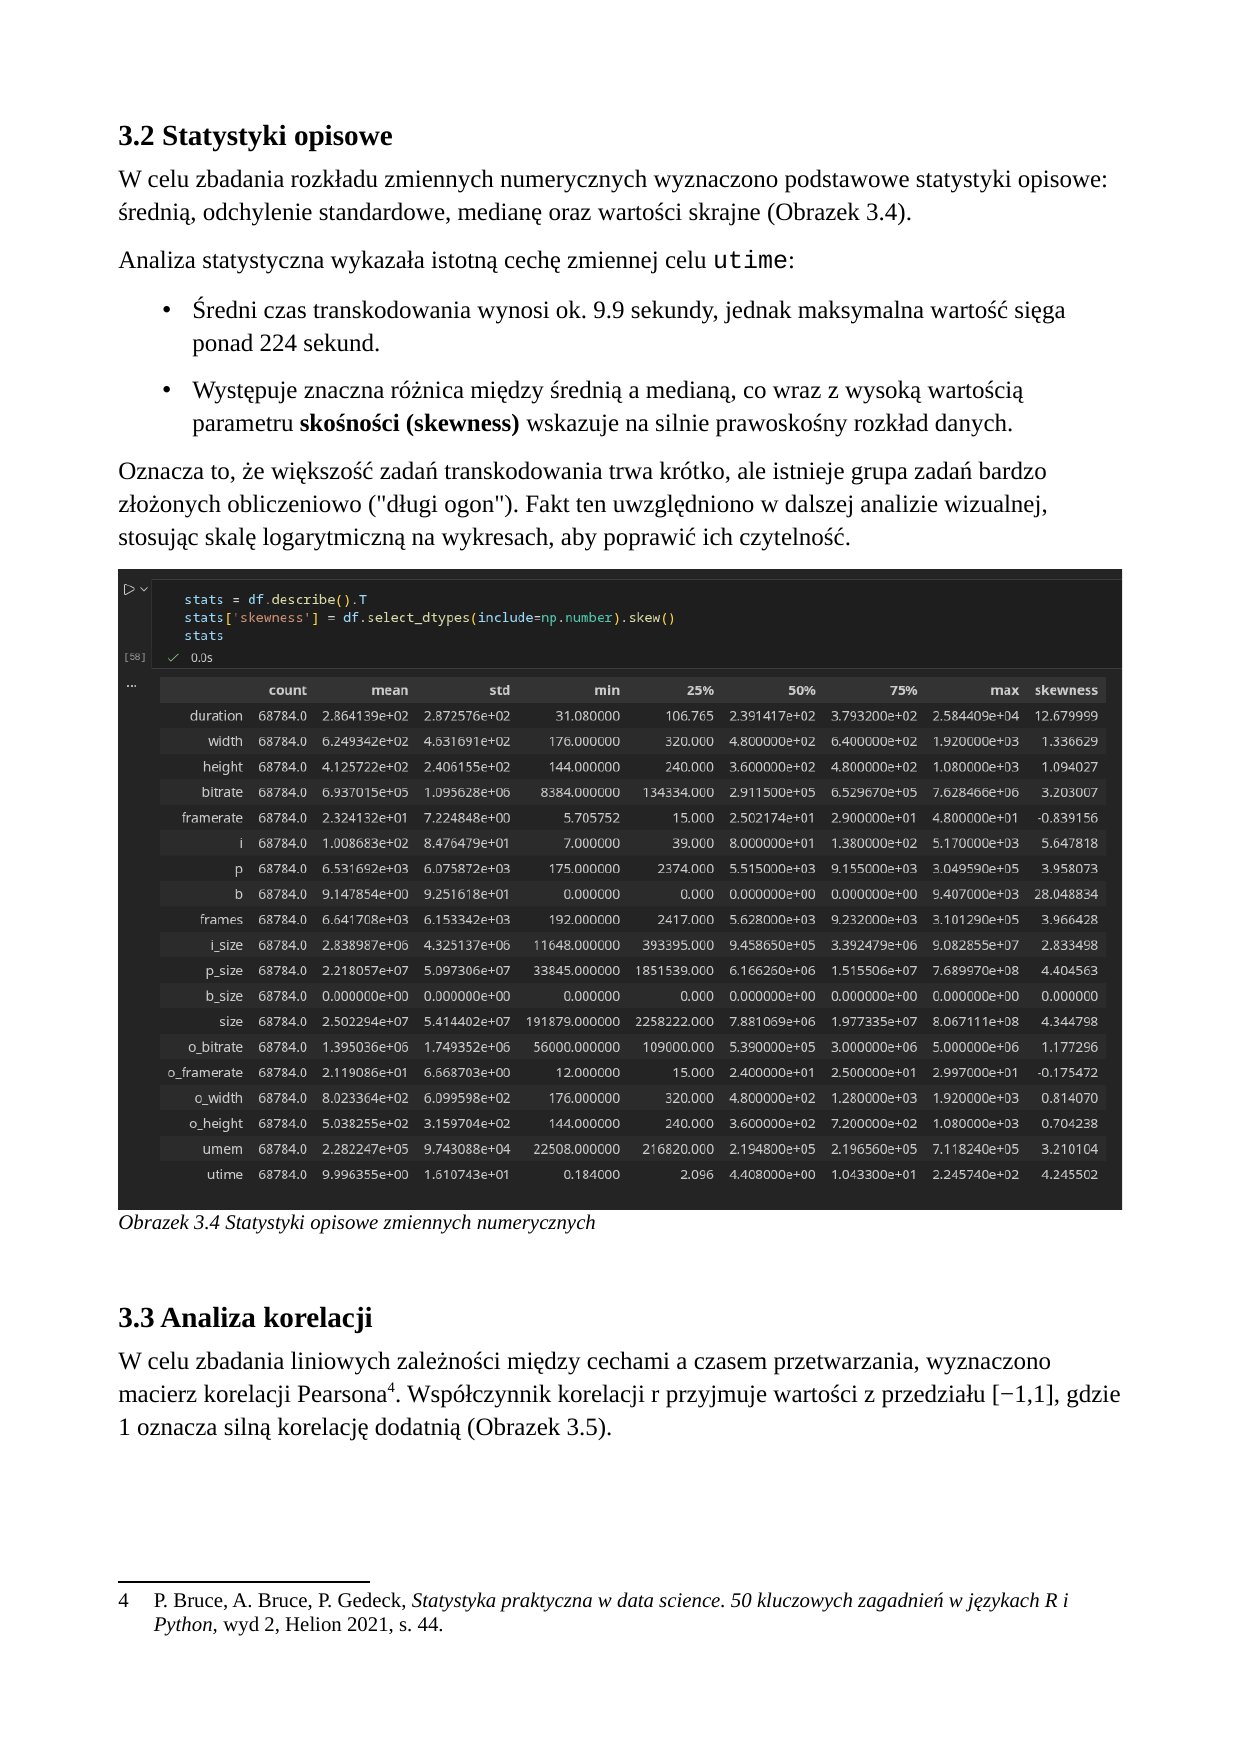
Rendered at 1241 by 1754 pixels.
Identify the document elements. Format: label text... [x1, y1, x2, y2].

text W celu zbadania liniowych zależności między cechami a czasem przetwarzania, wyznaczono macierz korelacji Pearsona. Współczynnik korelacji r przyjmuje wartości z przedziału [−1,1], gdzie 1 oznacza silną korelację dodatnią (Obrazek 3.5). [118, 1346, 1122, 1441]
text P. Bruce, A. Bruce, P. Gedeck, Statystyka praktyczna w data science. 50 kluczowych zagadnień w językach R i Python, wyd 2, Helion 2021, s. 44. [118, 1588, 1122, 1636]
text W celu zbadania rozkładu zmiennych numerycznych wyznaczono podstawowe statystyki opisowe: średnią, odchylenie standardowe, medianę oraz wartości skrajne (Obrazek 3.4). [118, 164, 1122, 226]
text Oznacza to, że większość zadań transkodowania trwa krótko, ale istnieje grupa zadań bardzo złożonych obliczeniowo ("długi ogon"). Fakt ten uwzględniono w dalszej analizie wizualnej, stosując skalę logarytmiczną na wykresach, aby poprawić ich czytelność. [118, 456, 1122, 551]
subtitle 3.2 Statystyki opisowe [118, 118, 1122, 152]
text Obrazek 3.4 Statystyki opisowe zmiennych numerycznych [118, 1210, 1122, 1234]
text Analiza statystyczna wykazała istotną cechę zmiennej celu utime: [118, 245, 1122, 276]
list Średni czas transkodowania wynosi ok. 9.9 sekundy, jednak maksymalna wartość sięga ponad 224 sekund. [162, 295, 1122, 357]
subtitle 3.3 Analiza korelacji [118, 1300, 1122, 1334]
list Występuje znaczna różnica między średnią a medianą, co wraz z wysoką wartością parametru skośności (skewness) wskazuje na silnie prawoskośny rozkład danych. [162, 375, 1122, 437]
picture [118, 569, 1123, 1210]
